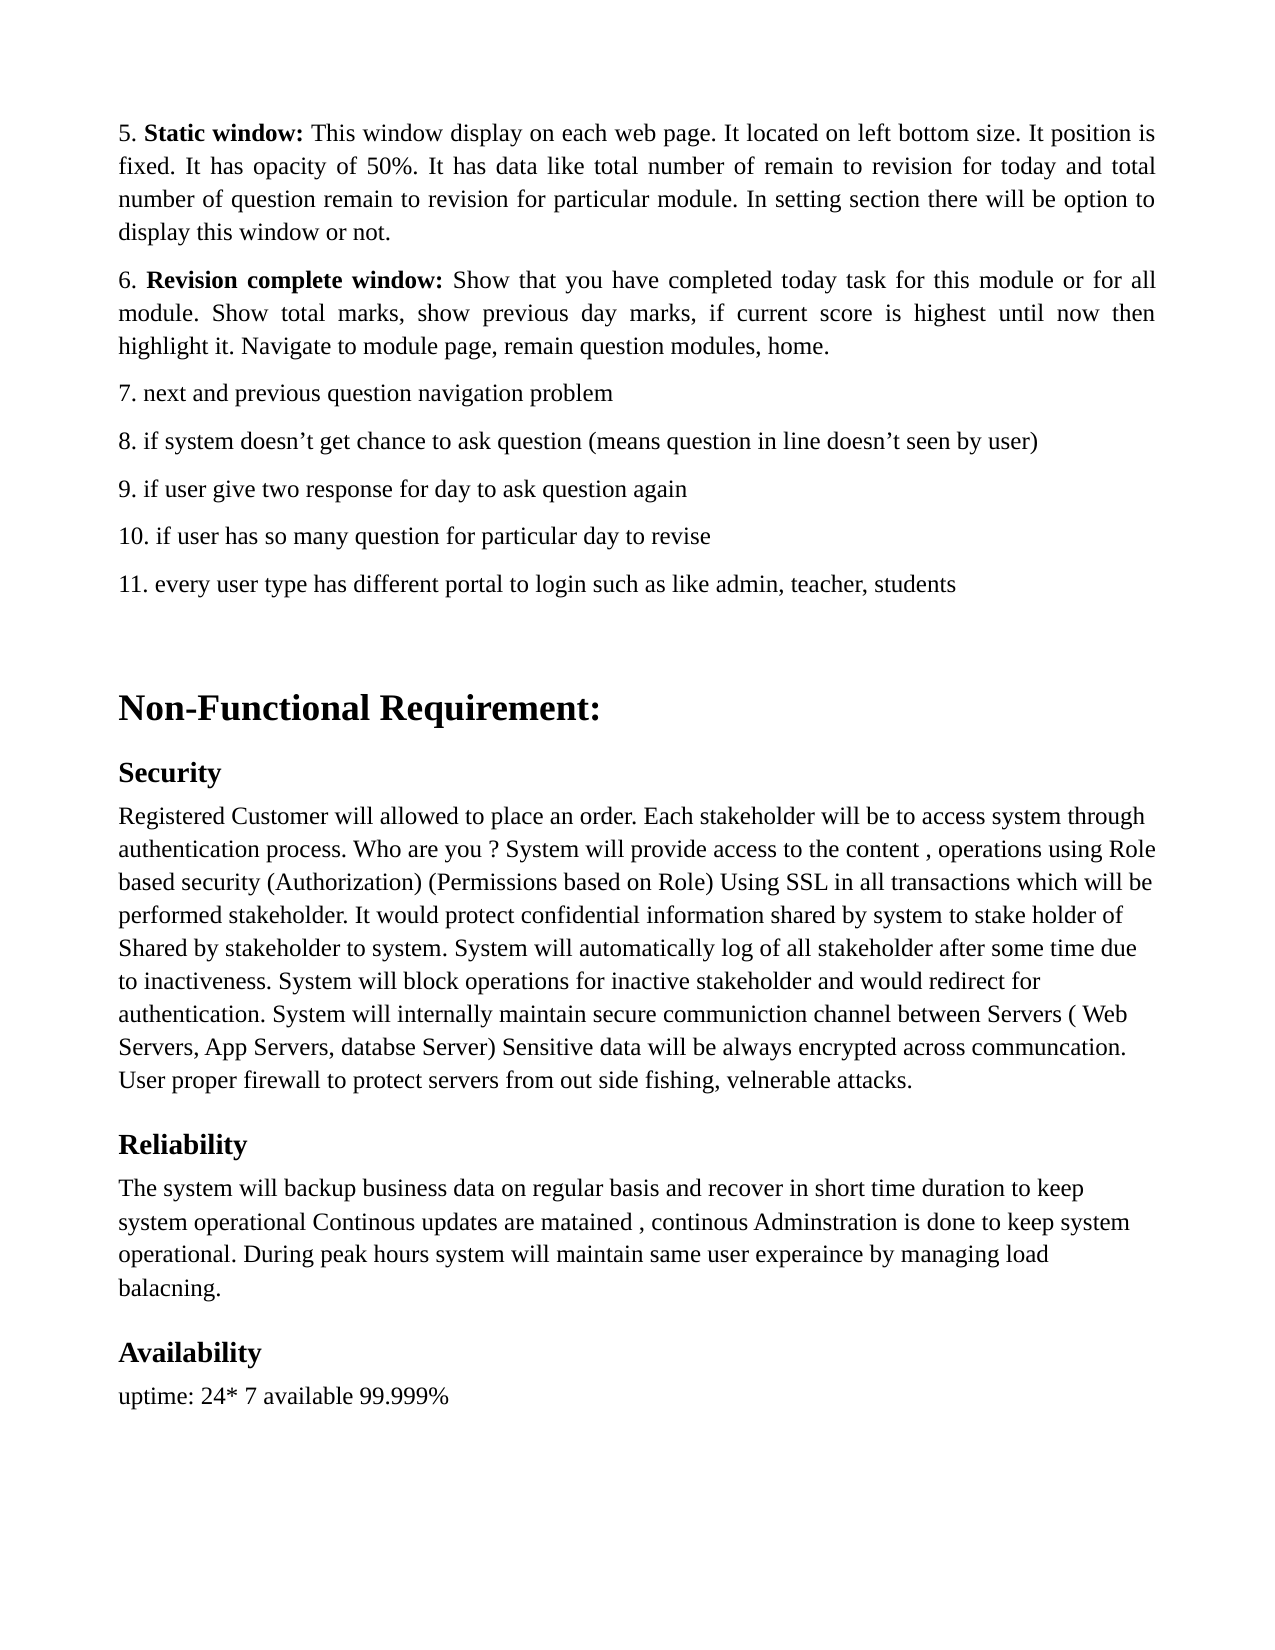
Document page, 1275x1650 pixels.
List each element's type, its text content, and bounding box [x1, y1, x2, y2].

text 11. every user type has different portal to login such as like admin, teacher, students [118, 569, 1157, 598]
subtitle Reliability [118, 1127, 1157, 1161]
text Registered Customer will allowed to place an order. Each stakeholder will be to access system through authentication process. Who are you ? System will provide access to the content , operations using Role based security (Authorization) (Permissions based on Role) Using SSL in all transactions which will be performed stakeholder. It would protect confidential information shared by system to stake holder of Shared by stakeholder to system. System will automatically log of all stakeholder after some time due to inactiveness. System will block operations for inactive stakeholder and would redirect for authentication. System will internally maintain secure communiction channel between Servers ( Web Servers, App Servers, databse Server) Sensitive data will be always encrypted across communcation. User proper firewall to protect servers from out side fishing, velnerable attacks. [118, 801, 1157, 1094]
text 10. if user has so many question for particular day to revise [118, 521, 1157, 550]
text 6. Revision complete window: Show that you have completed today task for this module or for all module. Show total marks, show previous day marks, if current score is highest until now then highlight it. Navigate to module page, remain question modules, home. [118, 265, 1157, 359]
text 7. next and previous question navigation problem [118, 378, 1157, 407]
text 5. Static window: This window display on each web page. It located on left bottom size. It position is fixed. It has opacity of 50%. It has data like total number of remain to revision for today and total number of question remain to revision for particular module. In setting section there will be option to display this window or not. [118, 118, 1157, 246]
subtitle Security [118, 755, 1157, 789]
text uptime: 24* 7 available 99.999% [118, 1381, 1157, 1409]
text The system will backup business data on regular basis and recover in short time duration to keep system operational Continous updates are matained , continous Adminstration is done to keep system operational. During peak hours system will maintain same user experaince by managing load balacning. [118, 1173, 1157, 1301]
subtitle Non-Functional Requirement: [118, 685, 1157, 728]
text 9. if user give two response for day to ask question again [118, 474, 1157, 502]
subtitle Availability [118, 1335, 1157, 1368]
text 8. if system doesn’t get chance to ask question (means question in line doesn’t seen by user) [118, 426, 1157, 455]
